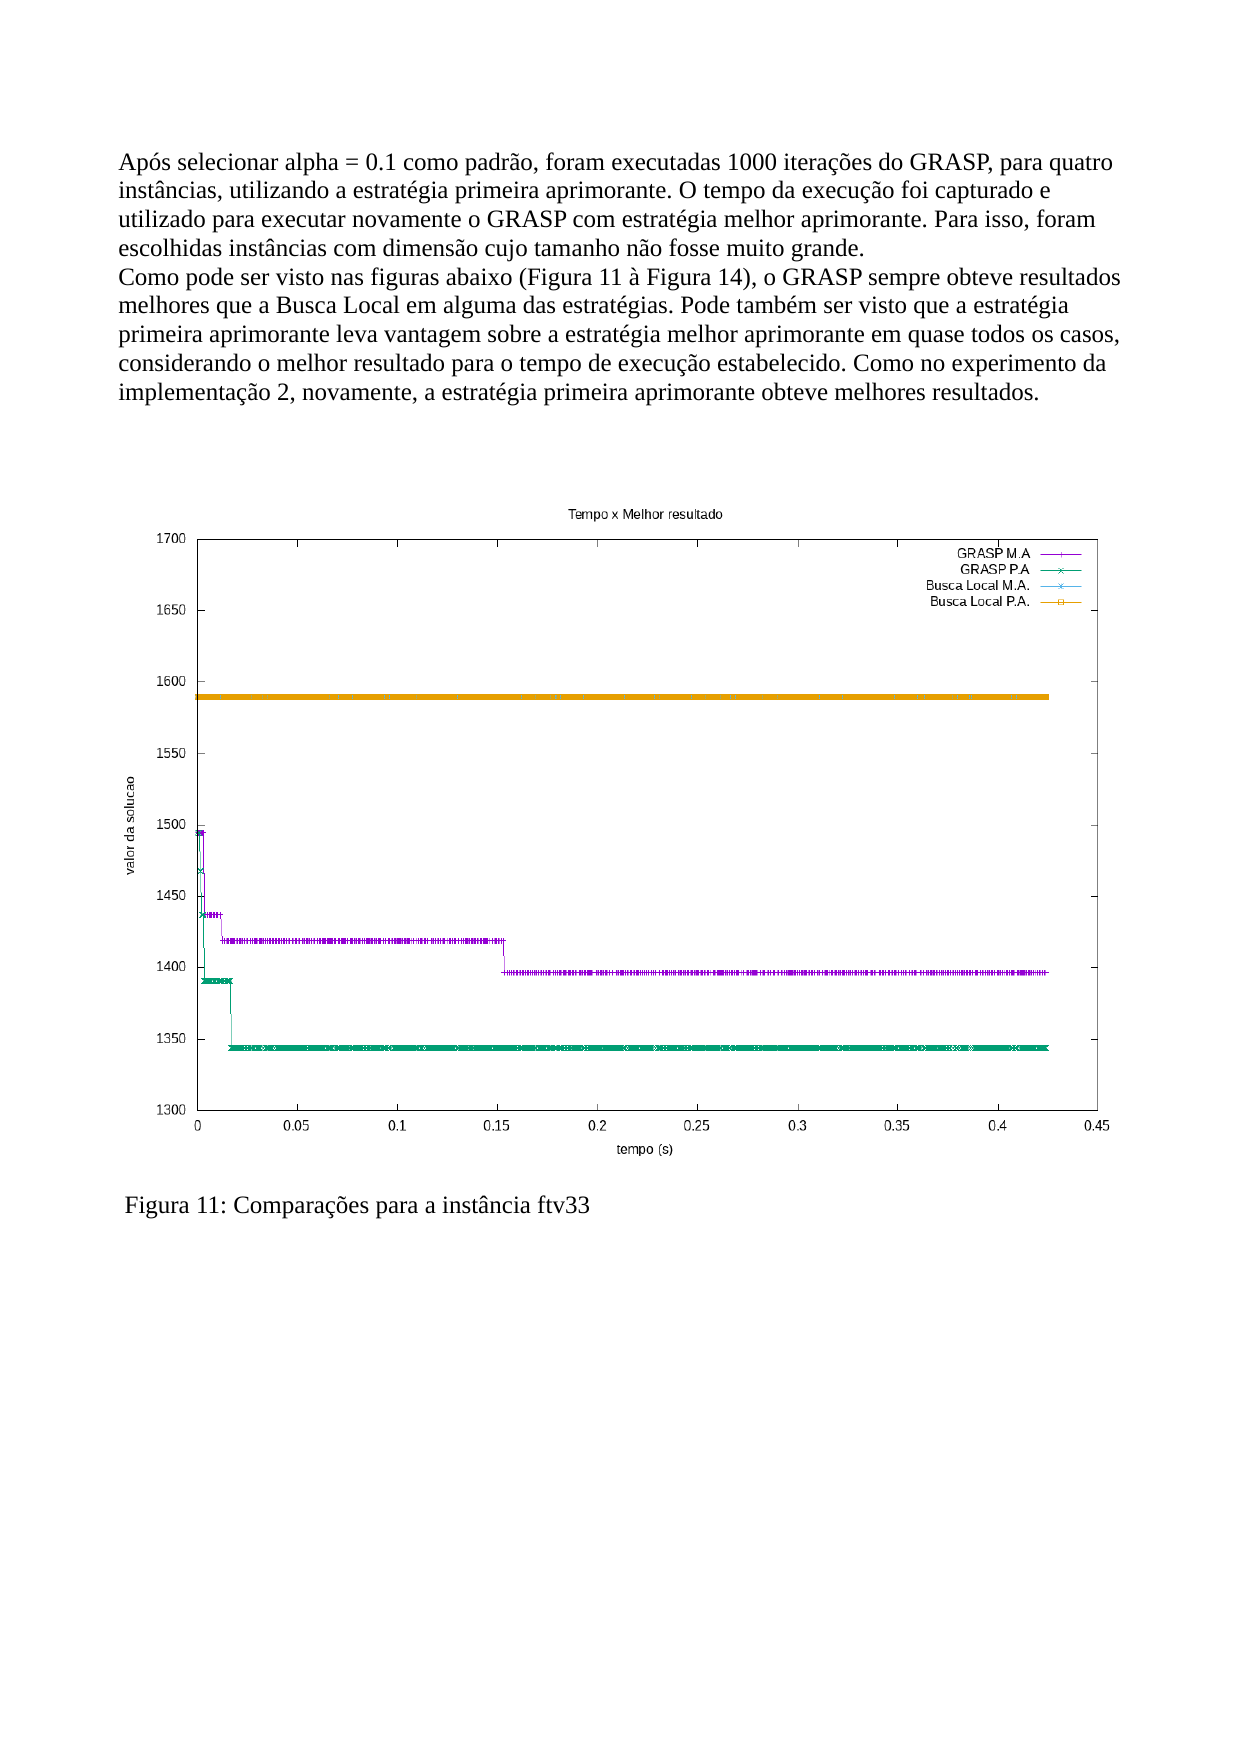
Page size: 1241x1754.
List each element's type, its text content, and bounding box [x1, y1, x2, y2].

text Após selecionar alpha = 0.1 como padrão, foram executadas 1000 iterações do GRASP, para quatro instâncias, utilizando a estratégia primeira aprimorante. O tempo da execução foi capturado e utilizado para executar novamente o GRASP com estratégia melhor aprimorante. Para isso, foram escolhidas instâncias com dimensão cujo tamanho não fosse muito grande. [118, 147, 1122, 262]
text Como pode ser visto nas figuras abaixo (Figura 11 à Figura 14), o GRASP sempre obteve resultados melhores que a Busca Local em alguma das estratégias. Pode também ser visto que a estratégia primeira aprimorante leva vantagem sobre a estratégia melhor aprimorante em quase todos os casos, considerando o melhor resultado para o tempo de execução estabelecido. Como no experimento da implementação 2, novamente, a estratégia primeira aprimorante obteve melhores resultados. [118, 262, 1122, 406]
text Figura 11: Comparações para a instância ftv33 [118, 1190, 1122, 1218]
picture [118, 491, 1123, 1161]
